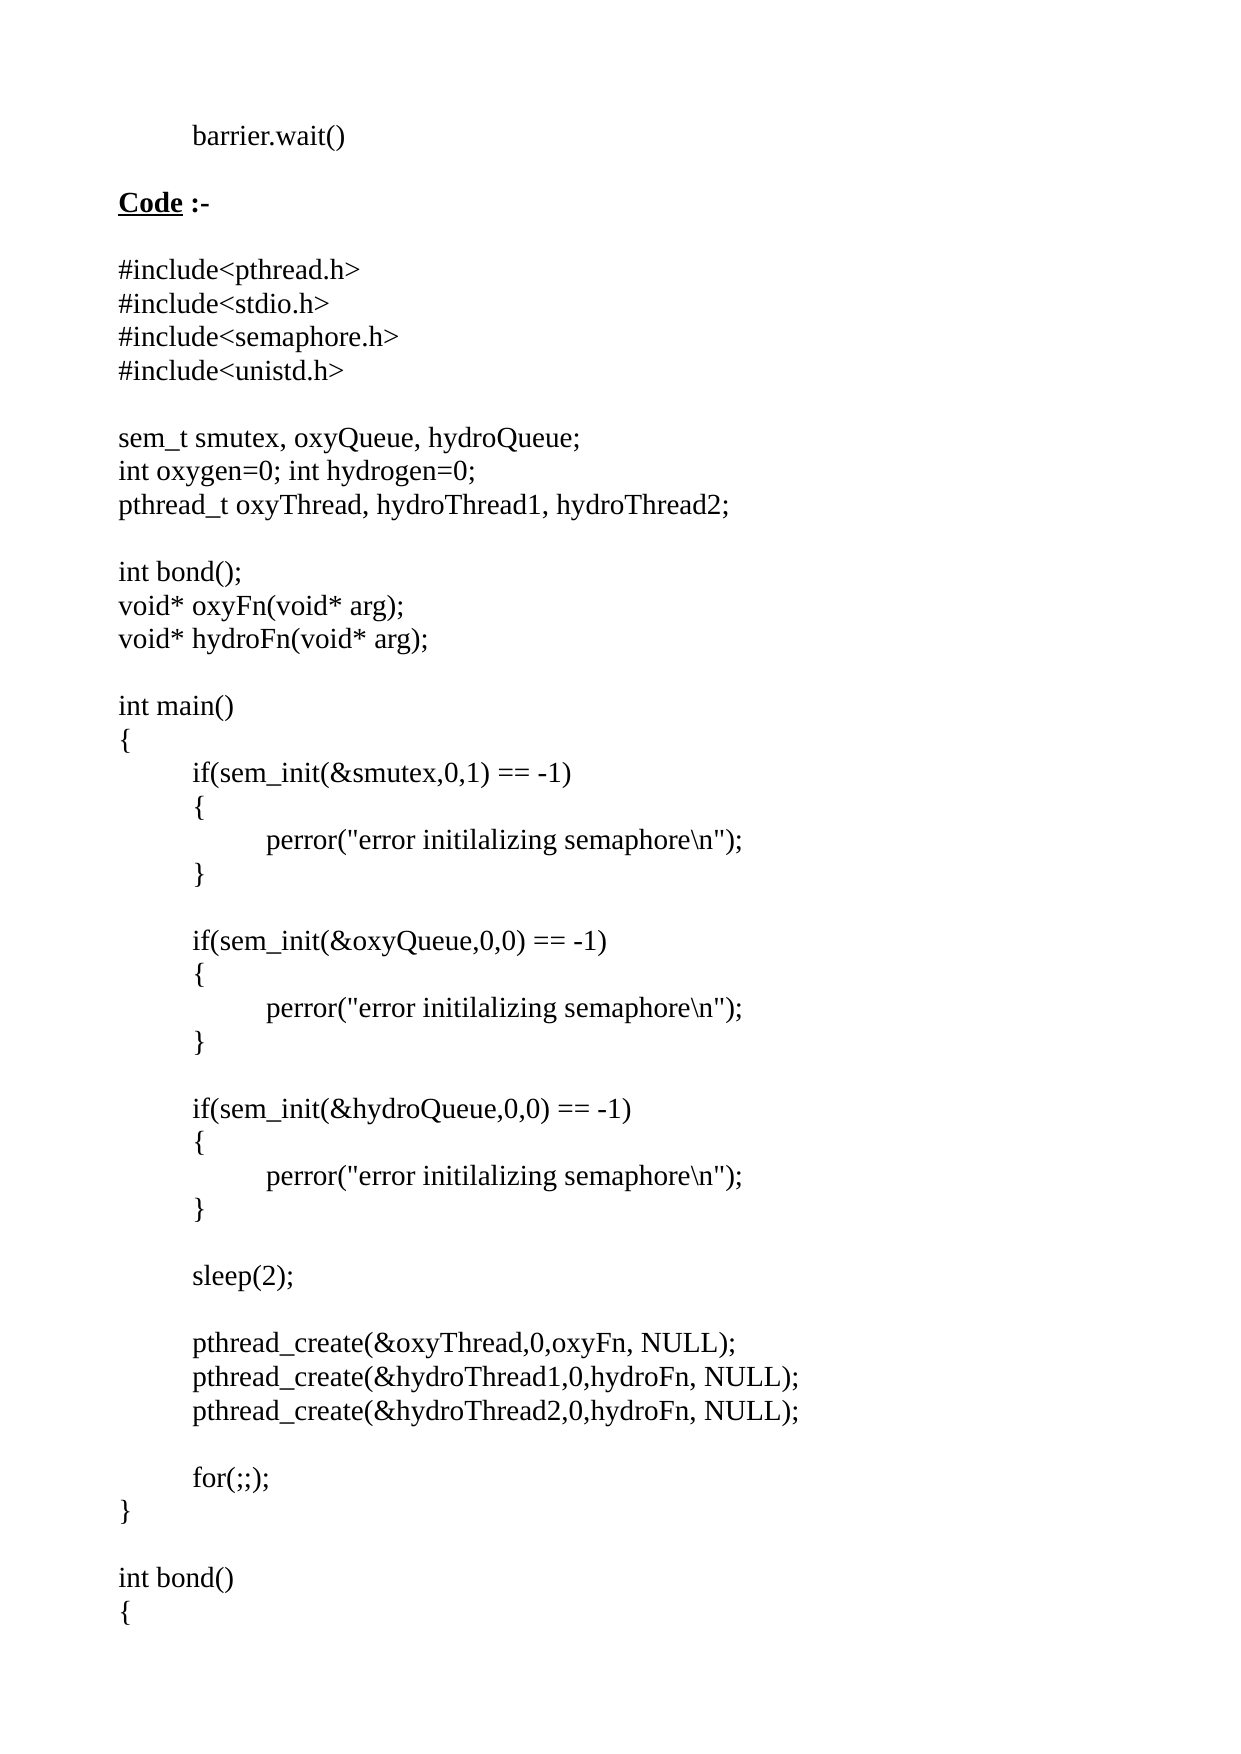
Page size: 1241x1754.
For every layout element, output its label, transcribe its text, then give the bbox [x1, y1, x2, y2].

text pthread_t oxyThread, hydroThread1, hydroThread2; [118, 487, 1122, 521]
text { [118, 722, 1122, 755]
text int bond() [118, 1560, 1122, 1594]
text void* hydroFn(void* arg); [118, 621, 1122, 655]
text { [118, 1594, 1122, 1627]
text { [118, 1124, 1122, 1158]
text } [118, 1493, 1122, 1527]
text perror("error initilalizing semaphore\n"); [118, 822, 1122, 856]
text pthread_create(&hydroThread1,0,hydroFn, NULL); [118, 1359, 1122, 1393]
text sem_t smutex, oxyQueue, hydroQueue; [118, 420, 1122, 453]
text #include<stdio.h> [118, 286, 1122, 319]
text if(sem_init(&smutex,0,1) == -1) [118, 755, 1122, 789]
text { [118, 957, 1122, 990]
text sleep(2); [118, 1258, 1122, 1292]
text perror("error initilalizing semaphore\n"); [118, 1158, 1122, 1191]
text int main() [118, 688, 1122, 722]
text perror("error initilalizing semaphore\n"); [118, 990, 1122, 1024]
text void* oxyFn(void* arg); [118, 588, 1122, 621]
text pthread_create(&oxyThread,0,oxyFn, NULL); [118, 1326, 1122, 1359]
text if(sem_init(&oxyQueue,0,0) == -1) [118, 923, 1122, 957]
text { [118, 789, 1122, 822]
text #include<pthread.h> [118, 252, 1122, 286]
text } [118, 1191, 1122, 1225]
text Code :- [118, 185, 1122, 219]
text #include<semaphore.h> [118, 319, 1122, 353]
text int oxygen=0; int hydrogen=0; [118, 453, 1122, 487]
text if(sem_init(&hydroQueue,0,0) == -1) [118, 1091, 1122, 1124]
text #include<unistd.h> [118, 353, 1122, 386]
text for(;;); [118, 1460, 1122, 1493]
text pthread_create(&hydroThread2,0,hydroFn, NULL); [118, 1393, 1122, 1426]
text barrier.wait() [118, 118, 1122, 152]
text } [118, 1024, 1122, 1057]
text int bond(); [118, 554, 1122, 588]
text } [118, 856, 1122, 889]
